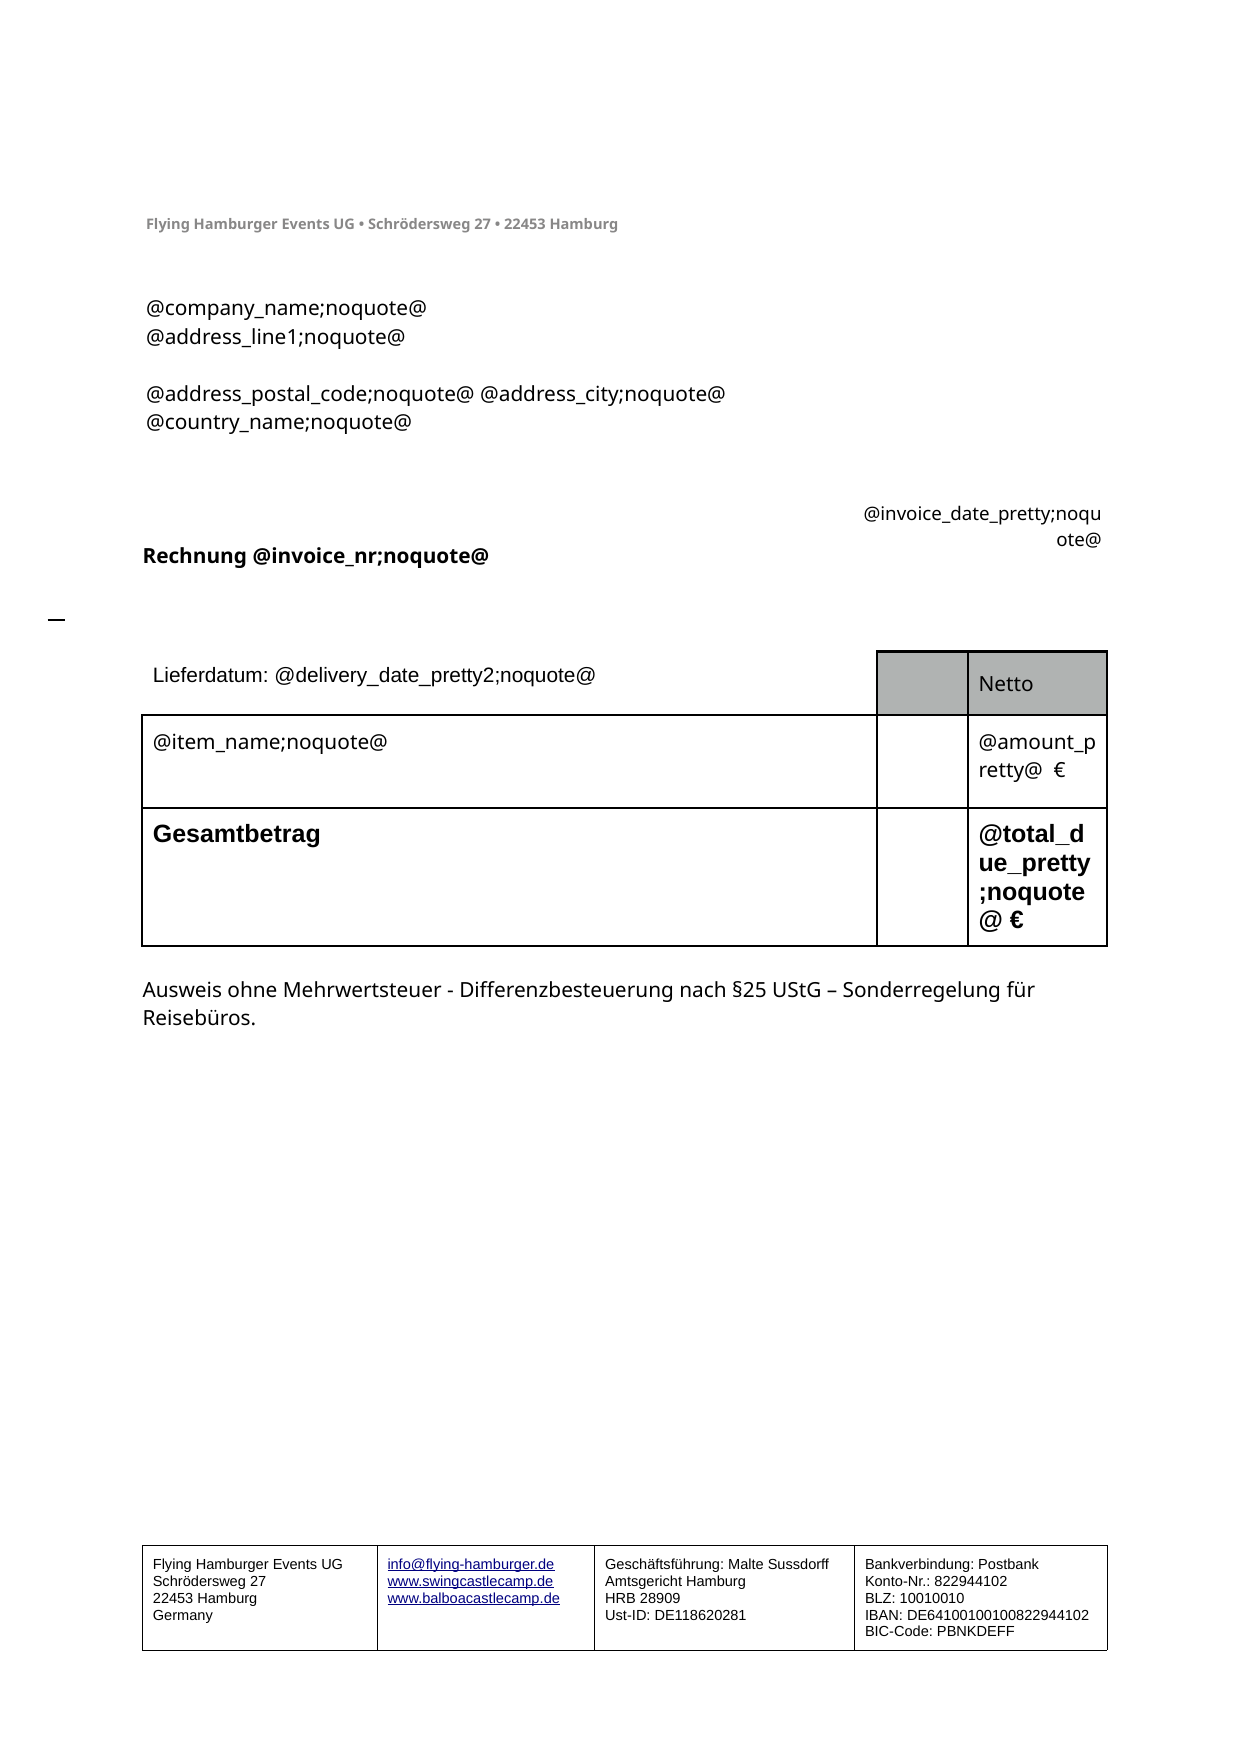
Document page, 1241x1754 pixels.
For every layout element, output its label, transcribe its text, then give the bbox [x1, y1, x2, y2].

text Rechnung @invoice_nr;noquote@ [142, 541, 1107, 569]
table_cell @total_due_pretty;noquote@ € [969, 809, 1106, 944]
table_cell [878, 809, 967, 944]
table_header [878, 653, 967, 714]
table_cell [878, 716, 967, 807]
table_header Lieferdatum: @delivery_date_pretty2;noquote@ [142, 650, 876, 714]
table_header Netto [969, 653, 1106, 714]
table_cell @amount_pretty@ € [969, 716, 1106, 807]
text Ausweis ohne Mehrwertsteuer - Differenzbesteuerung nach §25 UStG – Sonderregelung für Reisebüros. [142, 975, 1107, 1032]
table_cell Gesamtbetrag [143, 809, 876, 944]
table_cell @item_name;noquote@ [143, 716, 876, 807]
